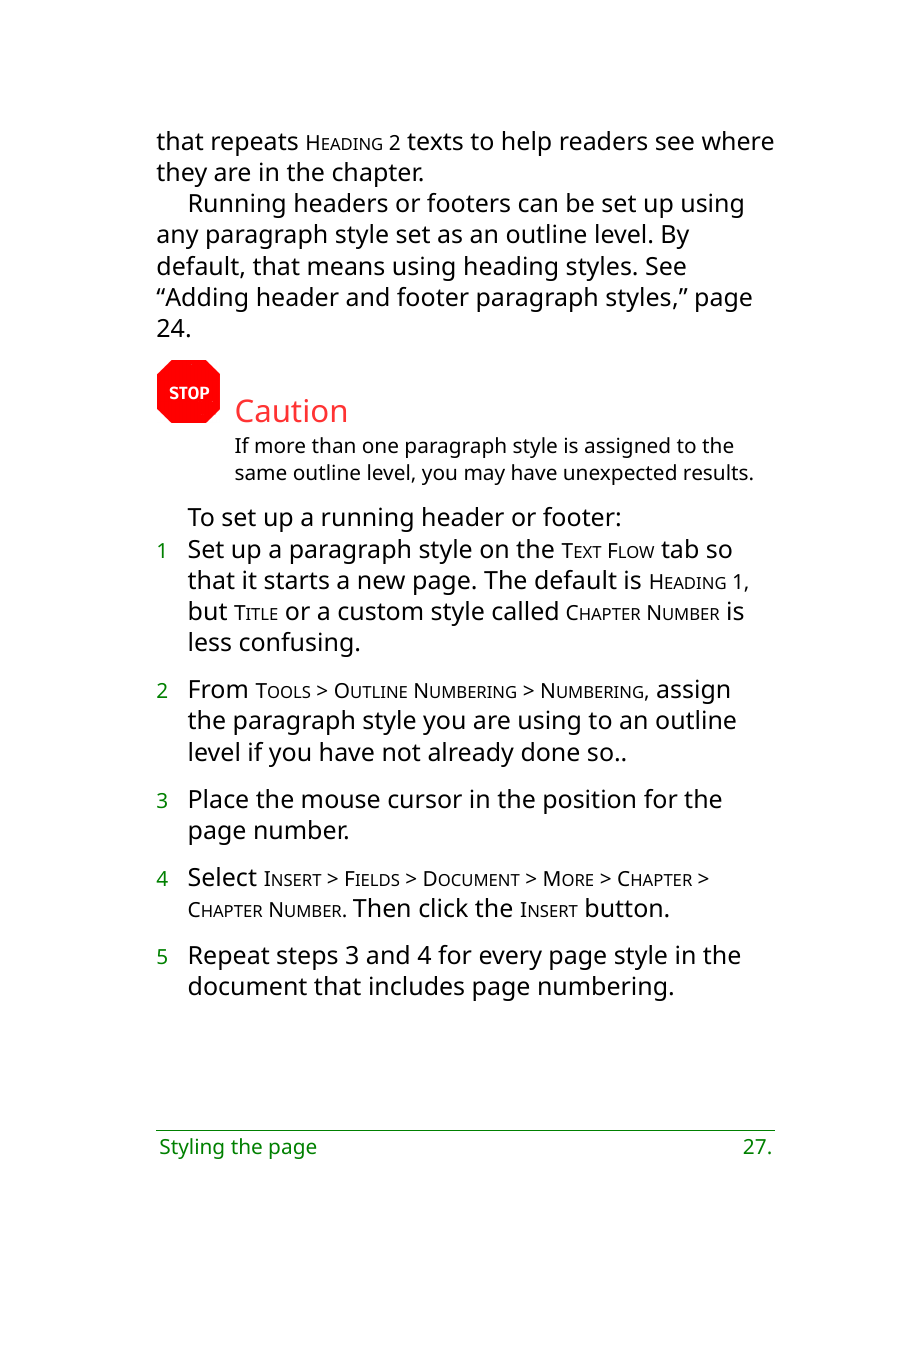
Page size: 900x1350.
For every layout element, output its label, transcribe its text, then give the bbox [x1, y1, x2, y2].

text Running headers or footers can be set up using any paragraph style set as an outline level. By default, that means using heading styles. See “Adding header and footer paragraph styles,” page 1. [156, 187, 775, 344]
text To set up a running header or footer: [156, 502, 775, 533]
list Place the mouse cursor in the position for the page number. [156, 783, 775, 846]
list Select Insert > Fields > Document > More > Chapter > Chapter Number. Then click the Insert button. [156, 861, 775, 924]
list Set up a paragraph style on the Text Flow tab so that it starts a new page. The default is Heading 1, but Title or a custom style called Chapter Number is less confusing. [156, 533, 775, 658]
list From Tools > Outline Numbering > Numbering, assign the paragraph style you are using to an outline level if you have not already done so.. [156, 674, 775, 767]
list Repeat steps 3 and 4 for every page style in the document that includes page numbering. [156, 939, 775, 1002]
picture [157, 360, 220, 423]
text that repeats Heading 2 texts to help readers see where they are in the chapter. [156, 125, 775, 187]
list Caution [156, 359, 775, 432]
text If more than one paragraph style is assigned to the same outline level, you may have unexpected results. [234, 432, 775, 486]
